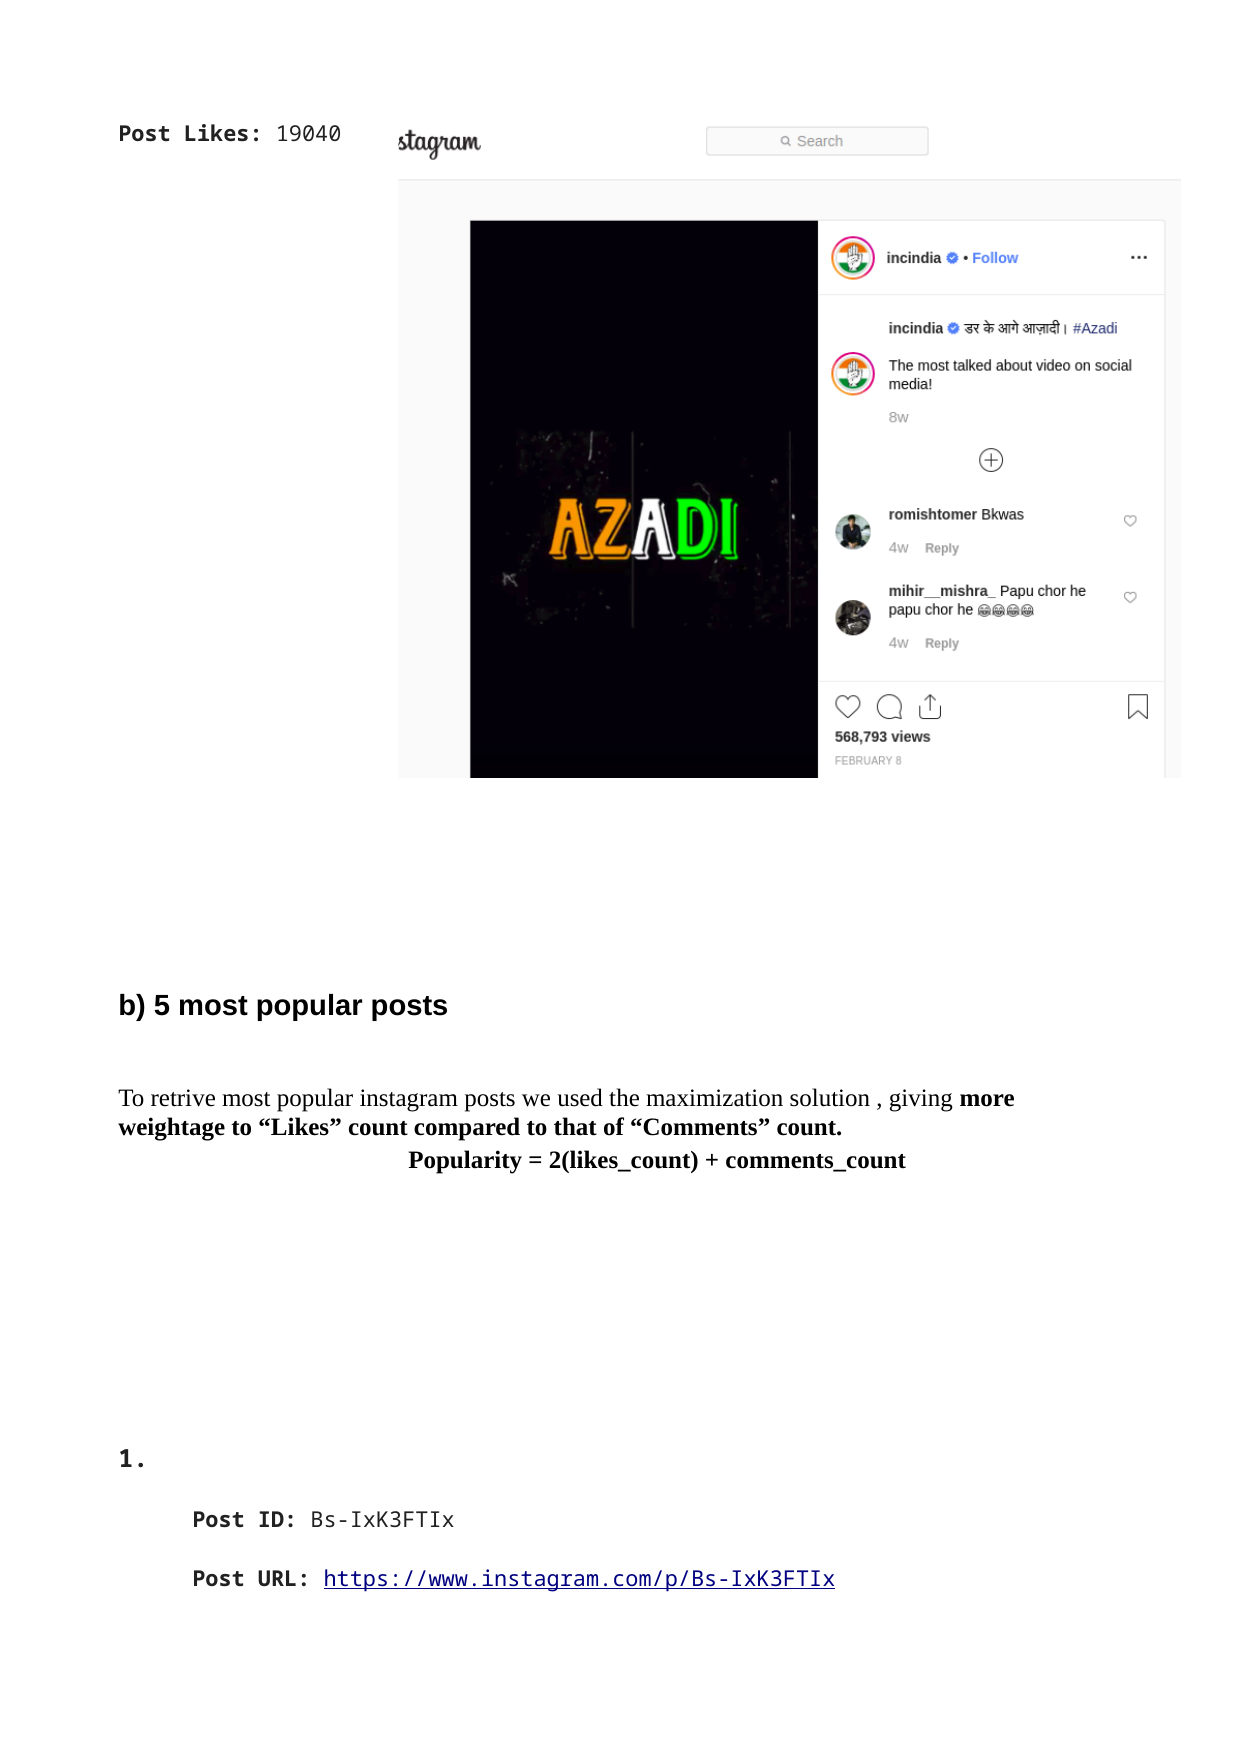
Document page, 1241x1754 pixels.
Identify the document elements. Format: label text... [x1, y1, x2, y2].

text Post ID: Bs-IxK3FTIx [118, 1496, 1122, 1536]
text 1. [118, 1441, 1122, 1475]
text Post Likes: 19040 [118, 118, 398, 148]
text Post URL: https://www.instagram.com/p/Bs-IxK3FTIx [118, 1559, 1122, 1592]
text Popularity = 2(likes_count) + comments_count [118, 1141, 1122, 1174]
subtitle b) 5 most popular posts [118, 988, 1122, 1022]
text To retrive most popular instagram posts we used the maximization solution , giving more weightage to “Likes” count compared to that of “Comments” count. [118, 1083, 1122, 1141]
picture [398, 108, 1182, 778]
